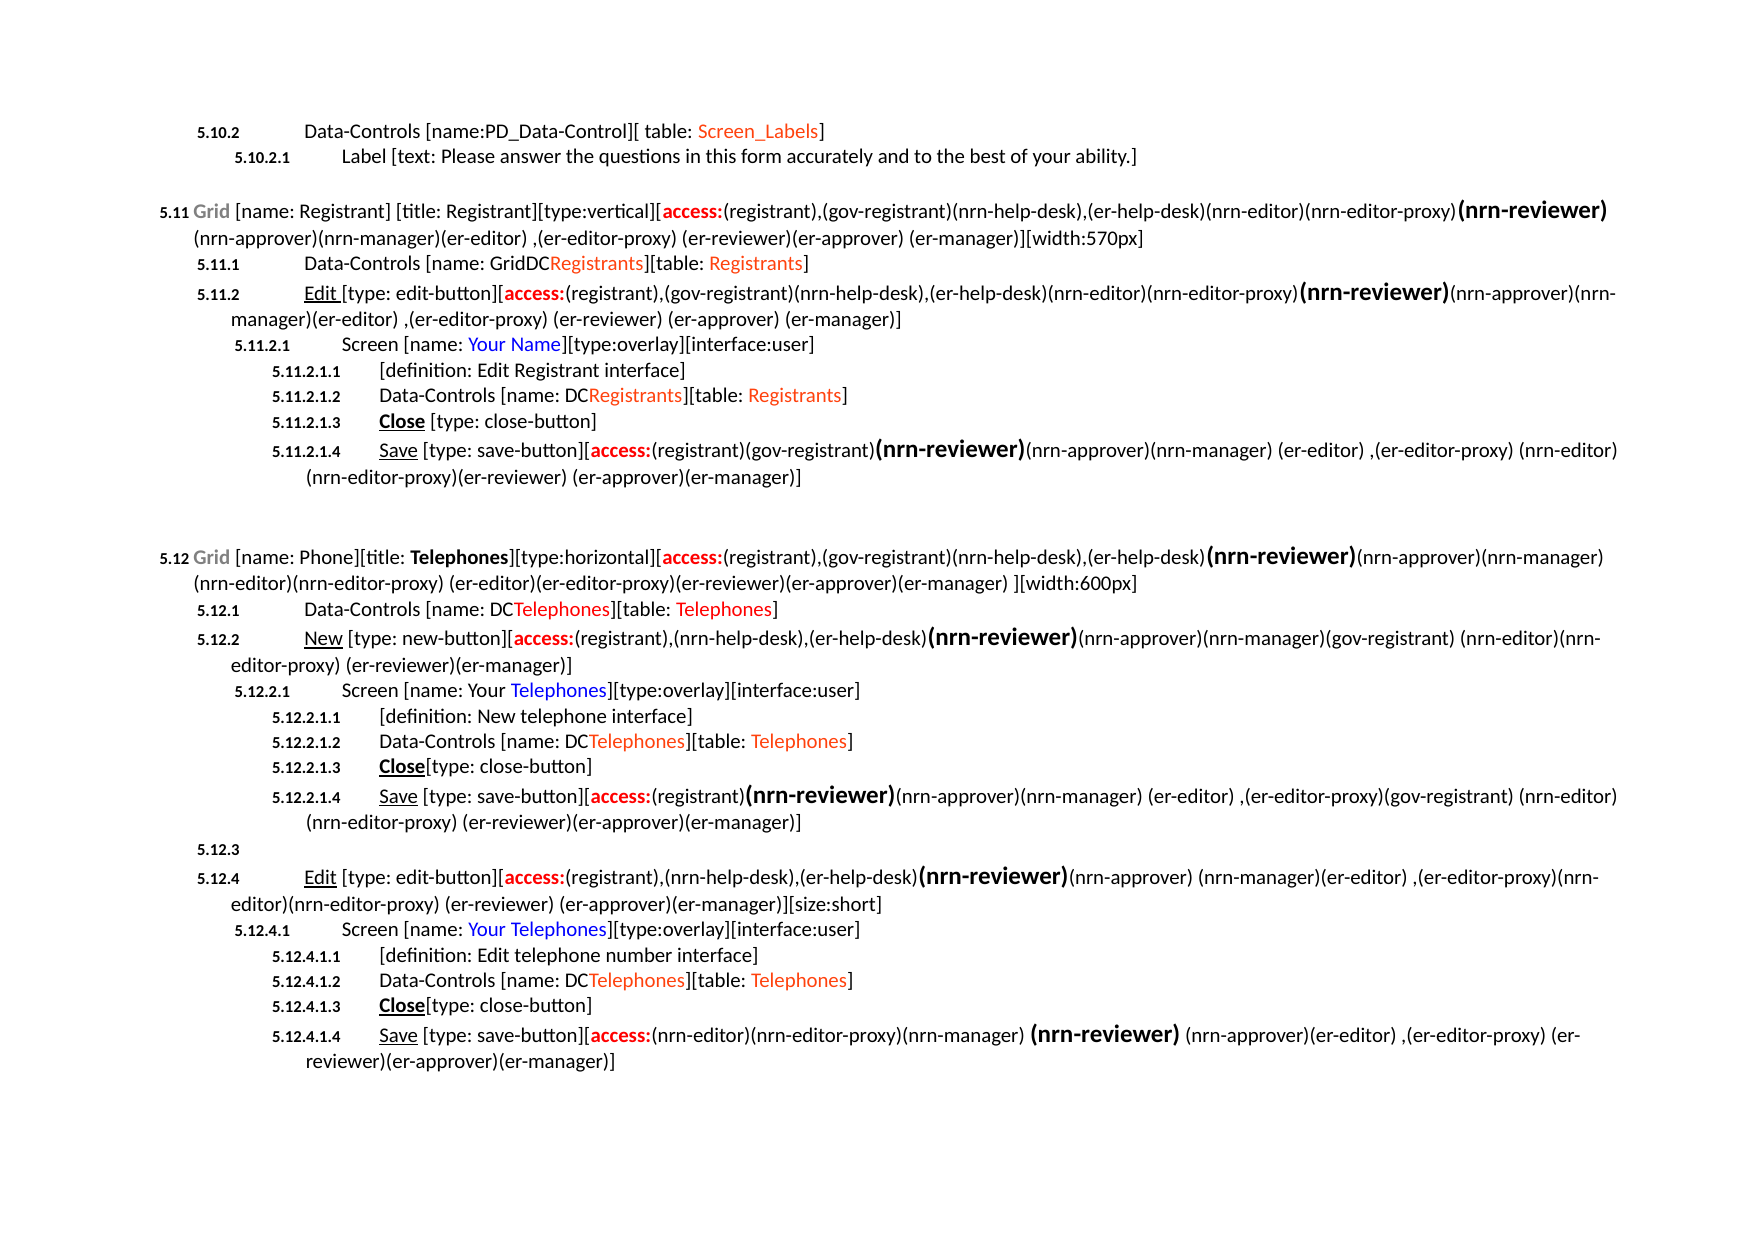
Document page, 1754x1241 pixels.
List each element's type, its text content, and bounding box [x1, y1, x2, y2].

list Save [type: save-button][access:(registrant)(nrn-reviewer)(nrn-approver)(nrn-manager) (er-editor) ,(er-editor-proxy)(gov-registrant) (nrn-editor)(nrn-editor-proxy) (er-reviewer)(er-approver)(er-manager)] [268, 779, 1636, 835]
list Close[type: close-button] [268, 754, 1636, 779]
list [definition: New telephone interface] [268, 703, 1636, 728]
list Close [type: close-button] [268, 408, 1636, 433]
list Data-Controls [name: GridDCRegistrants][table: Registrants] [193, 250, 1636, 276]
list Data-Controls [name: DCTelephones][table: Telephones] [268, 967, 1636, 993]
list [definition: Edit telephone number interface] [268, 942, 1636, 967]
list Data-Controls [name:PD_Data-Control][ table: Screen_Labels] [193, 118, 1636, 143]
list Screen [name: Your Telephones][type:overlay][interface:user] [231, 677, 1636, 703]
list Data-Controls [name: DCTelephones][table: Telephones] [268, 728, 1636, 754]
list Label [text: Please answer the questions in this form accurately and to the best of your ability.] [231, 143, 1636, 169]
list Edit [type: edit-button][access:(registrant),(gov-registrant)(nrn-help-desk),(er-help-desk)(nrn-editor)(nrn-editor-proxy)(nrn-reviewer)(nrn-approver)(nrn-manager)(er-editor) ,(er-editor-proxy) (er-reviewer) (er-approver) (er-manager)] [193, 276, 1636, 332]
list Screen [name: Your Name][type:overlay][interface:user] [231, 332, 1636, 357]
list Close[type: close-button] [268, 993, 1636, 1018]
list Data-Controls [name: DCTelephones][table: Telephones] [193, 596, 1636, 621]
list Edit [type: edit-button][access:(registrant),(nrn-help-desk),(er-help-desk)(nrn-reviewer)(nrn-approver) (nrn-manager)(er-editor) ,(er-editor-proxy)(nrn-editor)(nrn-editor-proxy) (er-reviewer) (er-approver)(er-manager)][size:short] [193, 860, 1636, 916]
list Data-Controls [name: DCRegistrants][table: Registrants] [268, 382, 1636, 408]
list Screen [name: Your Telephones][type:overlay][interface:user] [231, 916, 1636, 942]
list New [type: new-button][access:(registrant),(nrn-help-desk),(er-help-desk)(nrn-reviewer)(nrn-approver)(nrn-manager)(gov-registrant) (nrn-editor)(nrn-editor-proxy) (er-reviewer)(er-manager)] [193, 621, 1636, 677]
list Grid [name: Phone][title: Telephones][type:horizontal][access:(registrant),(gov-registrant)(nrn-help-desk),(er-help-desk)(nrn-reviewer)(nrn-approver)(nrn-manager)(nrn-editor)(nrn-editor-proxy) (er-editor)(er-editor-proxy)(er-reviewer)(er-approver)(er-manager) ][width:600px] [156, 540, 1636, 596]
list [definition: Edit Registrant interface] [268, 357, 1636, 382]
list Save [type: save-button][access:(registrant)(gov-registrant)(nrn-reviewer)(nrn-approver)(nrn-manager) (er-editor) ,(er-editor-proxy) (nrn-editor)(nrn-editor-proxy)(er-reviewer) (er-approver)(er-manager)] [268, 433, 1636, 489]
list Grid [name: Registrant] [title: Registrant][type:vertical][access:(registrant),(gov-registrant)(nrn-help-desk),(er-help-desk)(nrn-editor)(nrn-editor-proxy)(nrn-reviewer) (nrn-approver)(nrn-manager)(er-editor) ,(er-editor-proxy) (er-reviewer)(er-approver) (er-manager)][width:570px] [156, 194, 1636, 250]
list Save [type: save-button][access:(nrn-editor)(nrn-editor-proxy)(nrn-manager) (nrn-reviewer) (nrn-approver)(er-editor) ,(er-editor-proxy) (er-reviewer)(er-approver)(er-manager)] [268, 1018, 1636, 1074]
